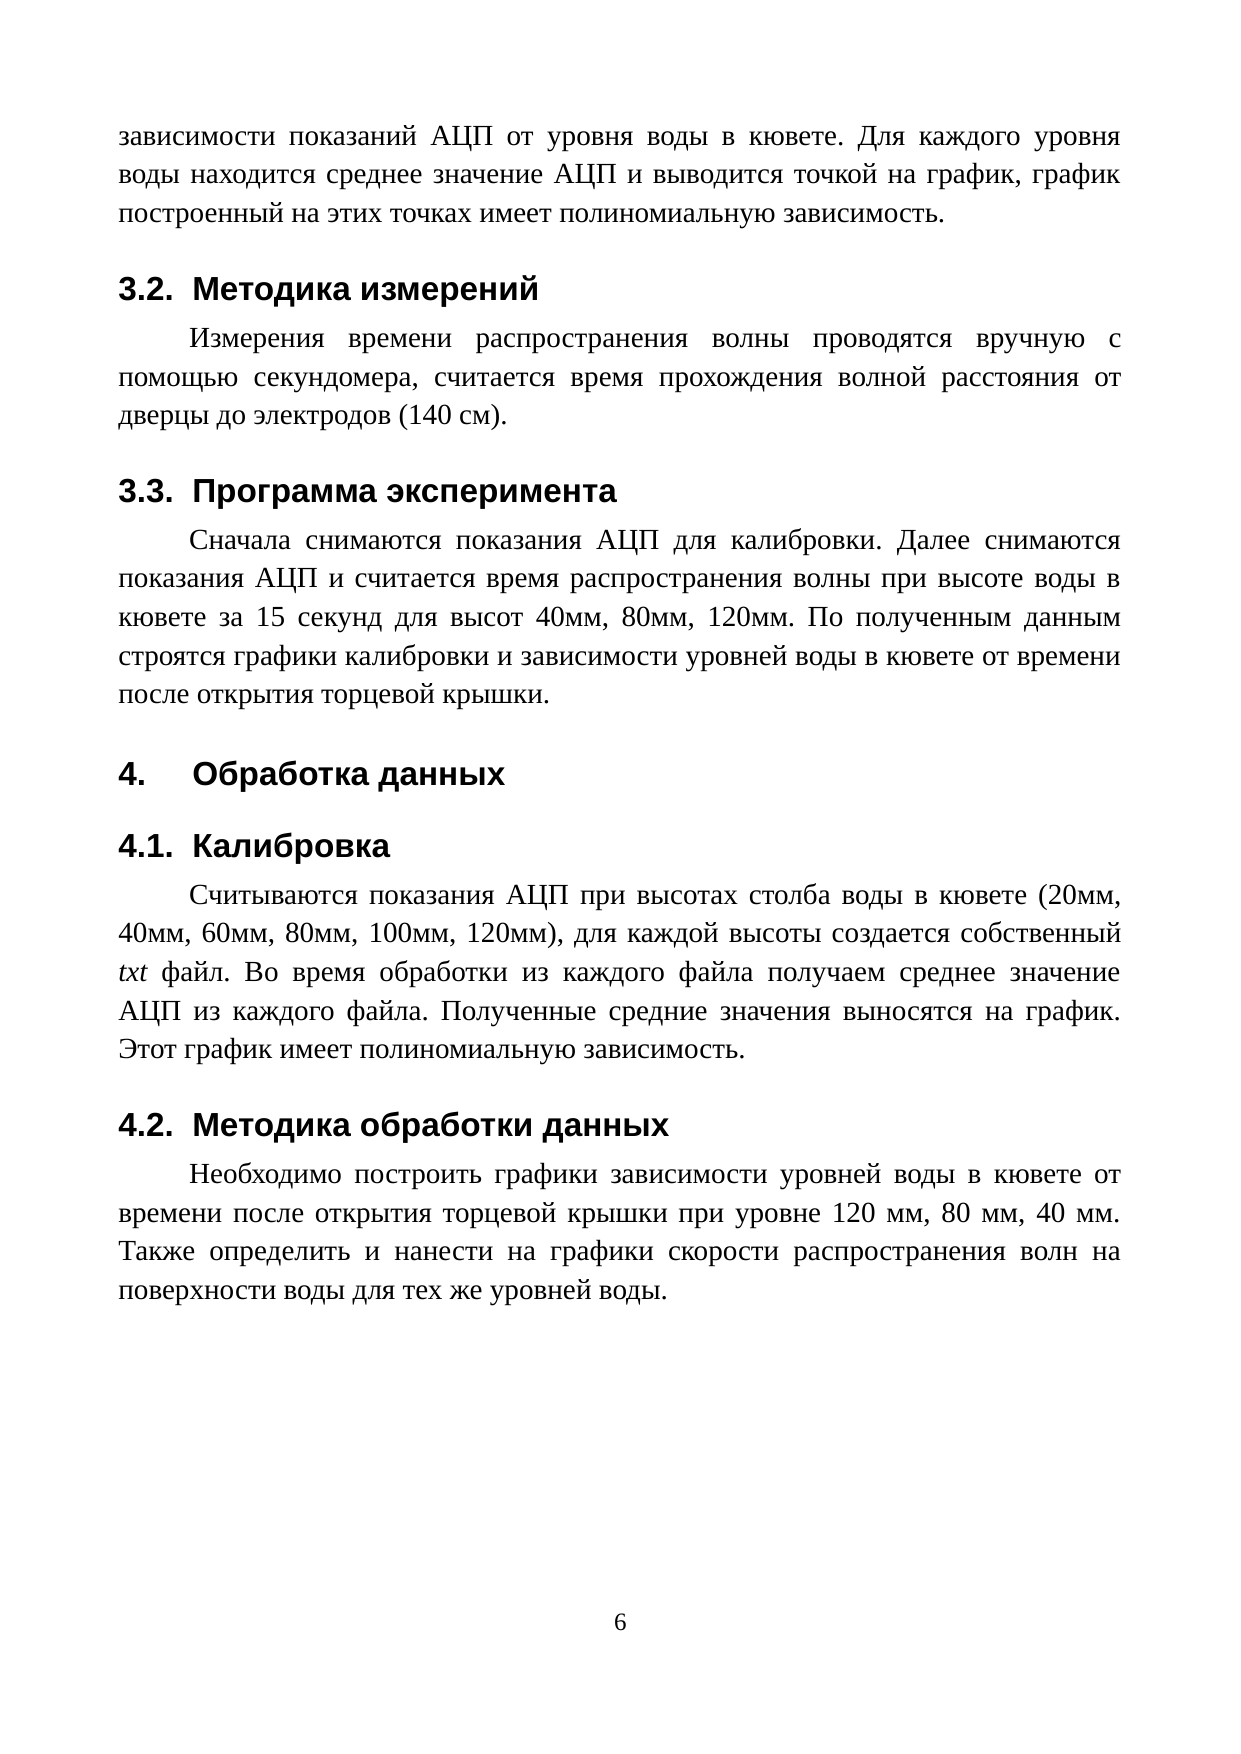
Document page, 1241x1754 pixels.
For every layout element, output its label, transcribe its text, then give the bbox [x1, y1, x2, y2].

text Необходимо построить графики зависимости уровней воды в кювете от времени после открытия торцевой крышки при уровне 120 мм, 80 мм, 40 мм. Также определить и нанести на графики скорости распространения волн на поверхности воды для тех же уровней воды. [118, 1156, 1122, 1305]
subtitle Калибровка [118, 826, 1122, 864]
subtitle Программа эксперимента [118, 471, 1122, 509]
text зависимости показаний АЦП от уровня воды в кювете. Для каждого уровня воды находится среднее значение АЦП и выводится точкой на график, график построенный на этих точках имеет полиномиальную зависимость. [118, 118, 1122, 229]
subtitle Методика измерений [118, 269, 1122, 308]
subtitle Методика обработки данных [118, 1105, 1122, 1144]
text Считываются показания АЦП при высотах столба воды в кювете (20мм, 40мм, 60мм, 80мм, 100мм, 120мм), для каждой высоты создается собственный txt файл. Во время обработки из каждого файла получаем среднее значение АЦП из каждого файла. Полученные средние значения выносятся на график. Этот график имеет полиномиальную зависимость. [118, 877, 1122, 1065]
text Измерения времени распространения волны проводятся вручную с помощью секундомера, считается время прохождения волной расстояния от дверцы до электродов (140 см). [118, 320, 1122, 431]
text Сначала снимаются показания АЦП для калибровки. Далее снимаются показания АЦП и считается время распространения волны при высоте воды в кювете за 15 секунд для высот 40мм, 80мм, 120мм. По полученным данным строятся графики калибровки и зависимости уровней воды в кювете от времени после открытия торцевой крышки. [118, 522, 1122, 710]
subtitle Обработка данных [118, 754, 1122, 793]
